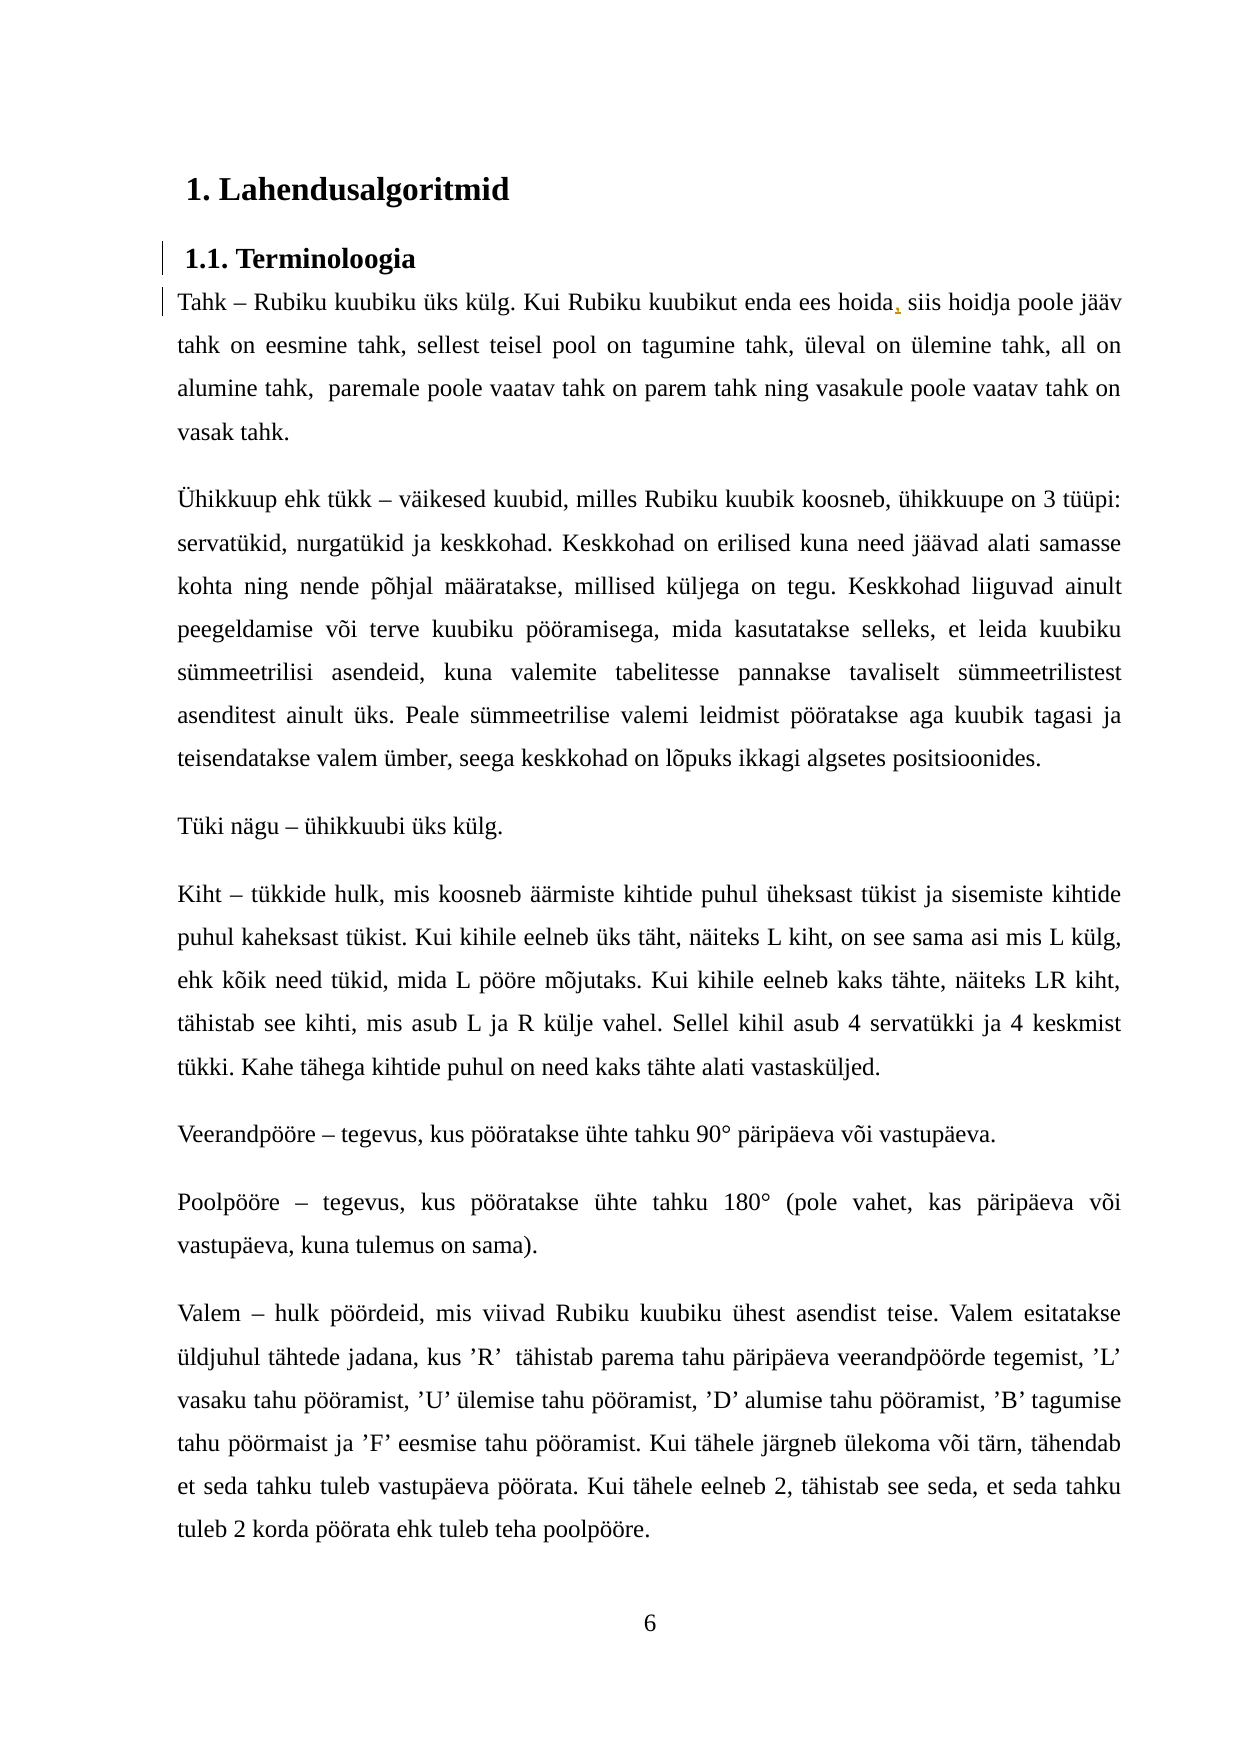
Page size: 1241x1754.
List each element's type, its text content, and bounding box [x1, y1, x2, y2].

text Poolpööre – tegevus, kus pööratakse ühte tahku 180° (pole vahet, kas päripäeva või vastupäeva, kuna tulemus on sama). [177, 1187, 1122, 1259]
text Veerandpööre – tegevus, kus pööratakse ühte tahku 90° päripäeva või vastupäeva. [177, 1119, 1122, 1148]
text Tahk – Rubiku kuubiku üks külg. Kui Rubiku kuubikut enda ees hoida, siis hoidja poole jääv tahk on eesmine tahk, sellest teisel pool on tagumine tahk, üleval on ülemine tahk, all on alumine tahk, paremale poole vaatav tahk on parem tahk ning vasakule poole vaatav tahk on vasak tahk. [177, 287, 1122, 445]
subtitle Terminoloogia [177, 241, 1122, 275]
text Kiht – tükkide hulk, mis koosneb äärmiste kihtide puhul üheksast tükist ja sisemiste kihtide puhul kaheksast tükist. Kui kihile eelneb üks täht, näiteks L kiht, on see sama asi mis L külg, ehk kõik need tükid, mida L pööre mõjutaks. Kui kihile eelneb kaks tähte, näiteks LR kiht, tähistab see kihti, mis asub L ja R külje vahel. Sellel kihil asub 4 servatükki ja 4 keskmist tükki. Kahe tähega kihtide puhul on need kaks tähte alati vastasküljed. [177, 879, 1122, 1080]
text Valem – hulk pöördeid, mis viivad Rubiku kuubiku ühest asendist teise. Valem esitatakse üldjuhul tähtede jadana, kus ’R’ tähistab parema tahu päripäeva veerandpöörde tegemist, ’L’ vasaku tahu pööramist, ’U’ ülemise tahu pööramist, ’D’ alumise tahu pööramist, ’B’ tagumise tahu pöörmaist ja ’F’ eesmise tahu pööramist. Kui tähele järgneb ülekoma või tärn, tähendab et seda tahku tuleb vastupäeva pöörata. Kui tähele eelneb 2, tähistab see seda, et seda tahku tuleb 2 korda pöörata ehk tuleb teha poolpööre. [177, 1298, 1122, 1543]
subtitle Lahendusalgoritmid [177, 169, 1122, 208]
text Tüki nägu – ühikkuubi üks külg. [177, 811, 1122, 840]
text Ühikkuup ehk tükk – väikesed kuubid, milles Rubiku kuubik koosneb, ühikkuupe on 3 tüüpi: servatükid, nurgatükid ja keskkohad. Keskkohad on erilised kuna need jäävad alati samasse kohta ning nende põhjal määratakse, millised küljega on tegu. Keskkohad liiguvad ainult peegeldamise või terve kuubiku pööramisega, mida kasutatakse selleks, et leida kuubiku sümmeetrilisi asendeid, kuna valemite tabelitesse pannakse tavaliselt sümmeetrilistest asenditest ainult üks. Peale sümmeetrilise valemi leidmist pööratakse aga kuubik tagasi ja teisendatakse valem ümber, seega keskkohad on lõpuks ikkagi algsetes positsioonides. [177, 484, 1122, 772]
